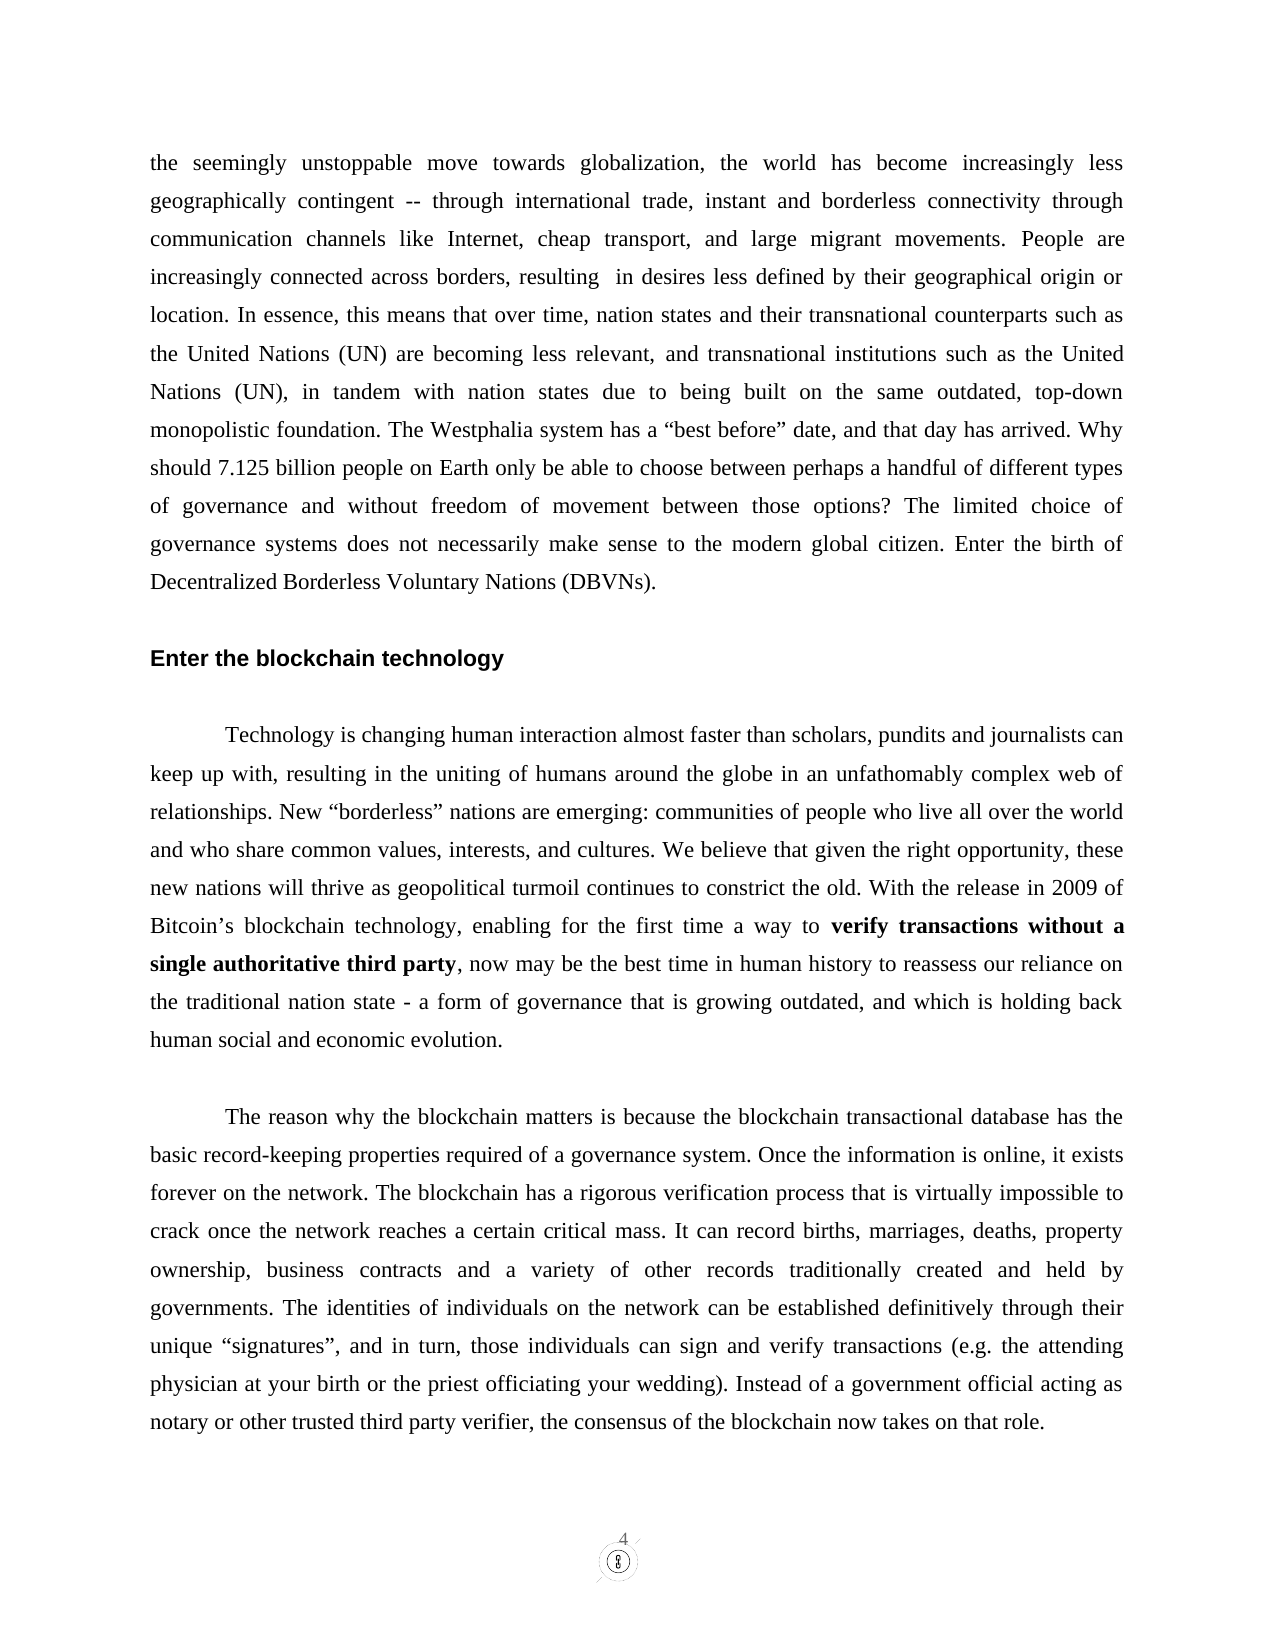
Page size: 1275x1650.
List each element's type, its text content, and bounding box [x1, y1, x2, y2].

text Technology is changing human interaction almost faster than scholars, pundits and journalists can keep up with, resulting in the uniting of humans around the globe in an unfathomably complex web of relationships. New “borderless” nations are emerging: communities of people who live all over the world and who share common values, interests, and cultures. We believe that given the right opportunity, these new nations will thrive as geopolitical turmoil continues to constrict the old. With the release in 2009 of Bitcoin’s blockchain technology, enabling for the first time a way to verify transactions without a single authoritative third party, now may be the best time in human history to reassess our reliance on the traditional nation state - a form of governance that is growing outdated, and which is holding back human social and economic evolution. [150, 722, 1125, 1053]
picture [592, 1536, 645, 1589]
text The reason why the blockchain matters is because the blockchain transactional database has the basic record-keeping properties required of a governance system. Once the information is online, it exists forever on the network. The blockchain has a rigorous verification process that is virtually impossible to crack once the network reaches a certain critical mass. It can record births, marriages, deaths, property ownership, business contracts and a variety of other records traditionally created and held by governments. The identities of individuals on the network can be established definitively through their unique “signatures”, and in turn, those individuals can sign and verify transactions (e.g. the attending physician at your birth or the priest officiating your wedding). Instead of a government official acting as notary or other trusted third party verifier, the consensus of the blockchain now takes on that role. [150, 1104, 1125, 1434]
text Enter the blockchain technology [150, 646, 1125, 672]
text the seemingly unstoppable move towards globalization, the world has become increasingly less geographically contingent -- through international trade, instant and borderless connectivity through communication channels like Internet, cheap transport, and large migrant movements. People are increasingly connected across borders, resulting in desires less defined by their geographical origin or location. In essence, this means that over time, nation states and their transnational counterparts such as the United Nations (UN) are becoming less relevant, and transnational institutions such as the United Nations (UN), in tandem with nation states due to being built on the same outdated, top-down monopolistic foundation. The Westphalia system has a “best before” date, and that day has arrived. Why should 7.125 billion people on Earth only be able to choose between perhaps a handful of different types of governance and without freedom of movement between those options? The limited choice of governance systems does not necessarily make sense to the modern global citizen. Enter the birth of Decentralized Borderless Voluntary Nations (DBVNs). [150, 150, 1125, 595]
